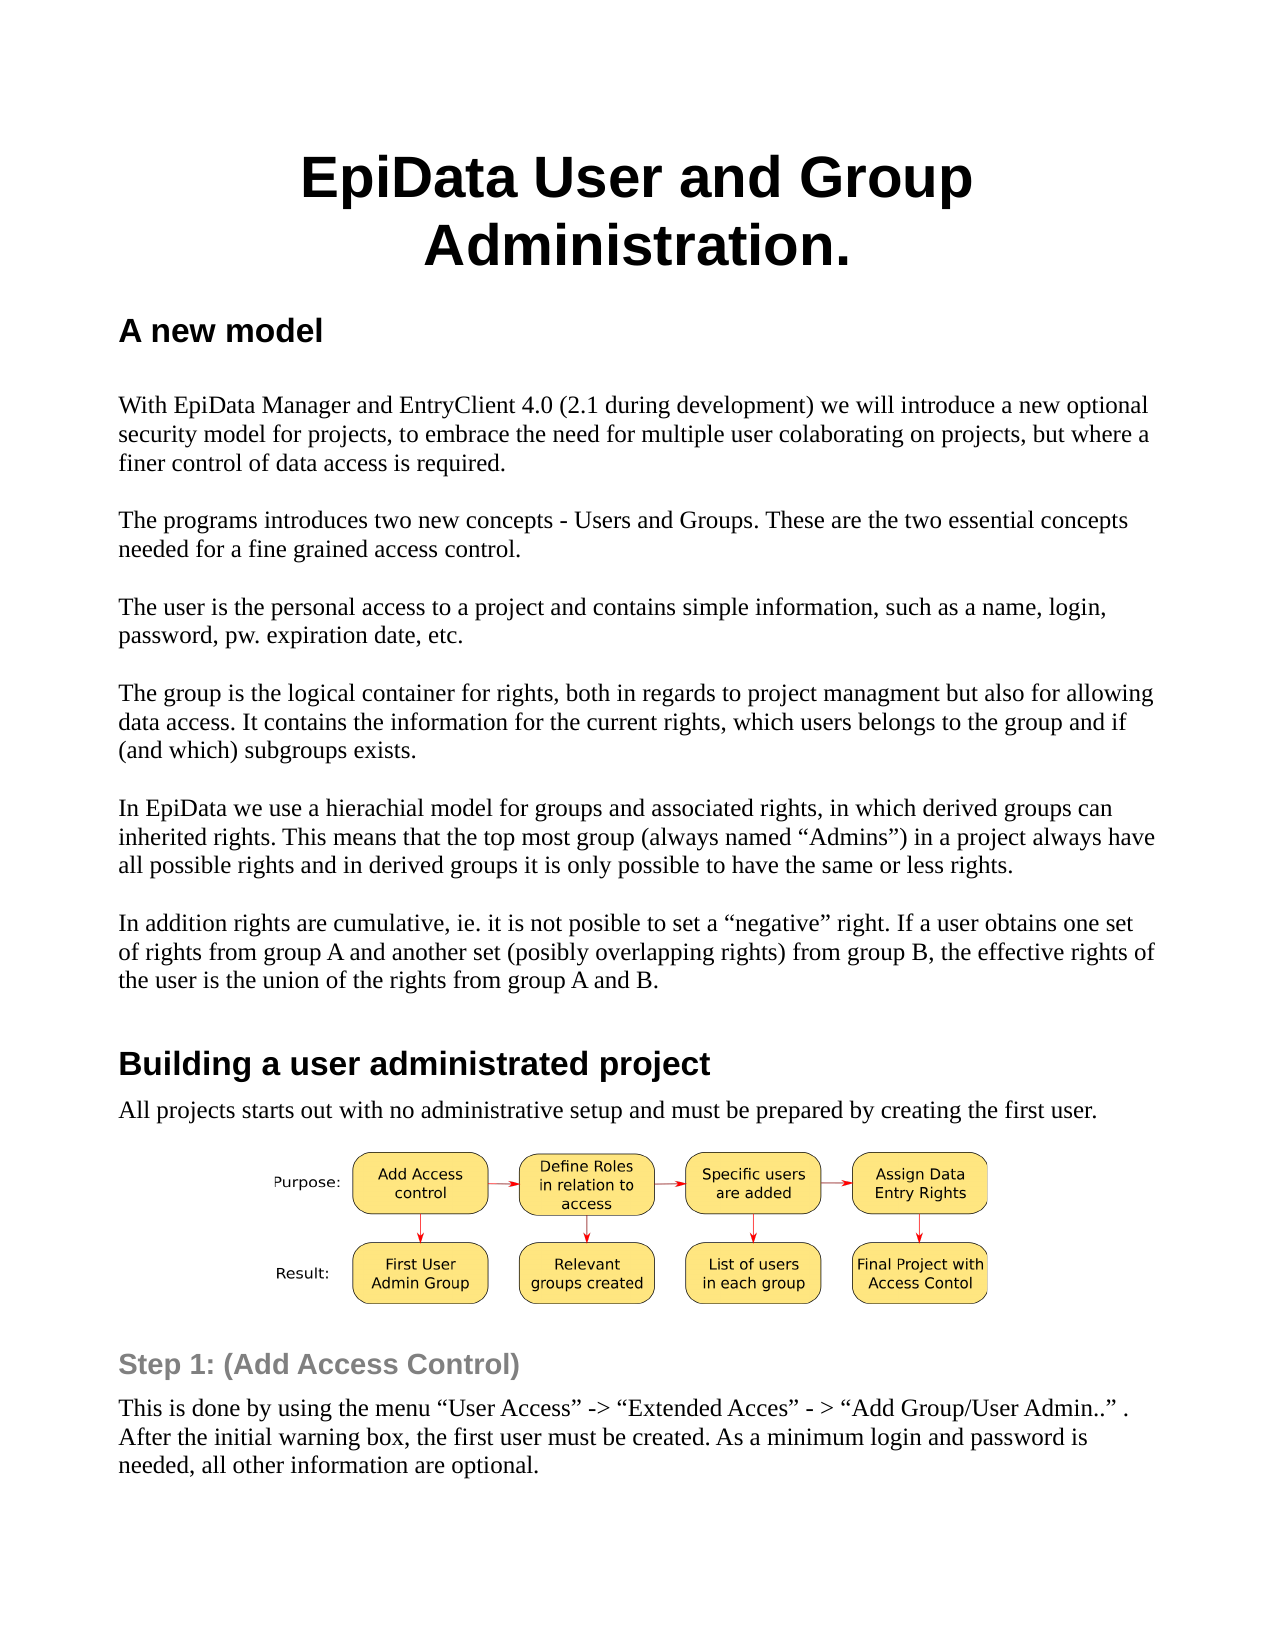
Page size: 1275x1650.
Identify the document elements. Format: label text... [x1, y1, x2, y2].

title EpiData User and Group Administration. [118, 143, 1157, 277]
text The programs introduces two new concepts - Users and Groups. These are the two essential concepts needed for a fine grained access control. [118, 506, 1157, 563]
text The group is the logical container for rights, both in regards to project managment but also for allowing data access. It contains the information for the current rights, which users belongs to the group and if (and which) subgroups exists. [118, 678, 1157, 764]
subtitle A new model [118, 311, 1157, 349]
text With EpiData Manager and EntryClient 4.0 (2.1 during development) we will introduce a new optional security model for projects, to embrace the need for multiple user colaborating on projects, but where a finer control of data access is required. [118, 391, 1157, 477]
text In addition rights are cumulative, ie. it is not posible to set a “negative” right. If a user obtains one set of rights from group A and another set (posibly overlapping rights) from group B, the effective rights of the user is the union of the rights from group A and B. [118, 908, 1157, 994]
text All projects starts out with no administrative setup and must be prepared by creating the first user. [118, 1095, 1157, 1124]
text This is done by using the menu “User Access” -> “Extended Acces” - > “Add Group/User Admin..” . After the initial warning box, the first user must be created. As a minimum login and password is needed, all other information are optional. [118, 1393, 1157, 1479]
text In EpiData we use a hierachial model for groups and associated rights, in which derived groups can inherited rights. This means that the top most group (always named “Admins”) in a project always have all possible rights and in derived groups it is only possible to have the same or less rights. [118, 793, 1157, 879]
subtitle Step 1: (Add Access Control) [118, 1347, 1157, 1381]
subtitle Building a user administrated project [118, 1044, 1157, 1082]
text The user is the personal access to a project and contains simple information, such as a name, login, password, pw. expiration date, etc. [118, 592, 1157, 649]
picture [274, 1152, 988, 1304]
